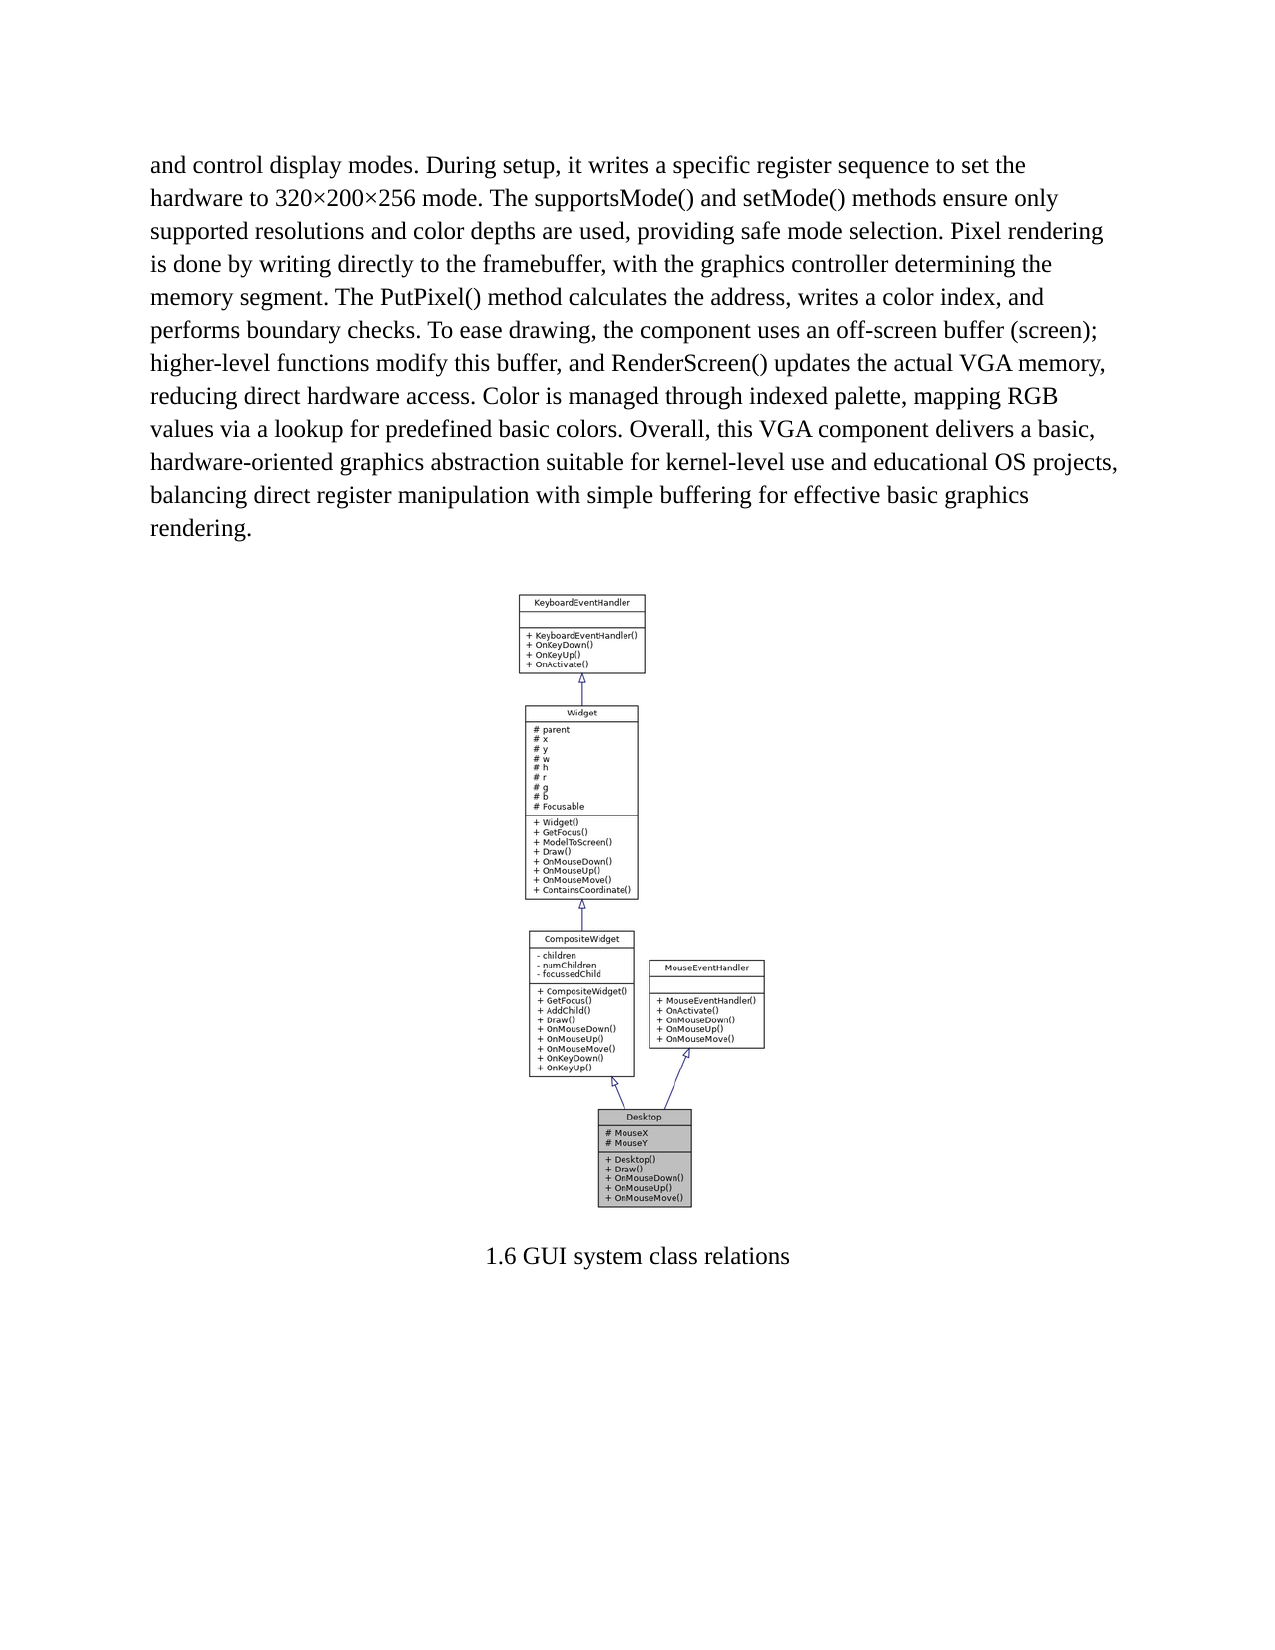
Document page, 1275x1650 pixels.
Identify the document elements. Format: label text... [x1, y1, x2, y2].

text and control display modes. During setup, it writes a specific register sequence to set the hardware to 320×200×256 mode. The supportsMode() and setMode() methods ensure only supported resolutions and color depths are used, providing safe mode selection. Pixel rendering is done by writing directly to the framebuffer, with the graphics controller determining the memory segment. The PutPixel() method calculates the address, writes a color index, and performs boundary checks. To ease drawing, the component uses an off-screen buffer (screen); higher-level functions modify this buffer, and RenderScreen() updates the actual VGA memory, reducing direct hardware access. Color is managed through indexed palette, mapping RGB values via a lookup for predefined basic colors. Overall, this VGA component delivers a basic, hardware-oriented graphics abstraction suitable for kernel-level use and educational OS projects, balancing direct register manipulation with simple buffering for effective basic graphics rendering. [150, 150, 1125, 542]
text 1.6 GUI system class relations [150, 1241, 1125, 1270]
